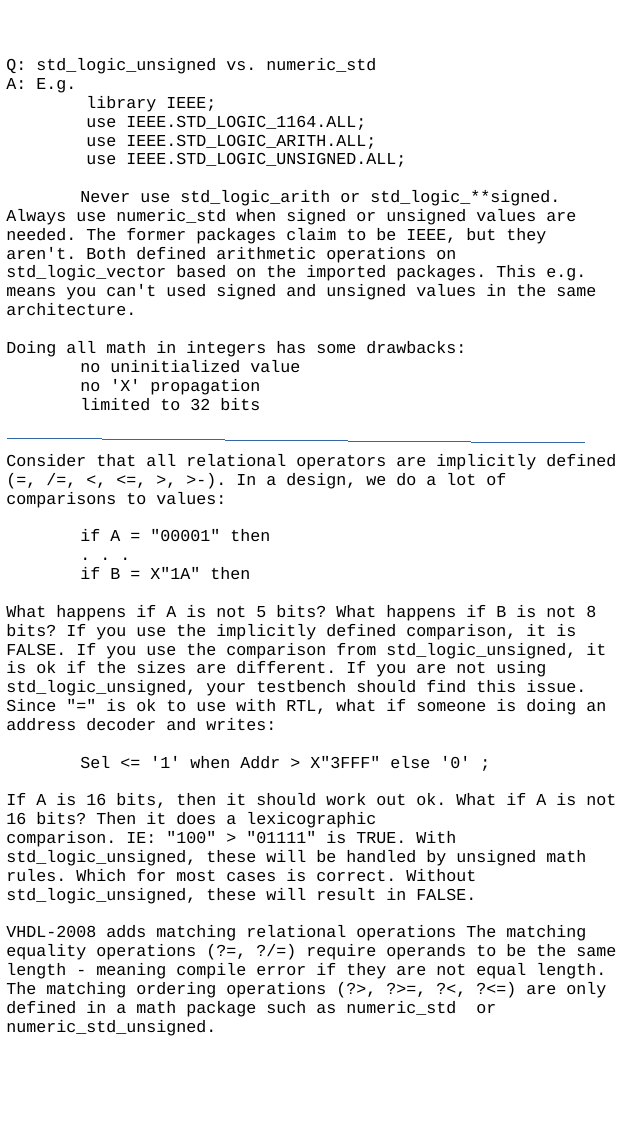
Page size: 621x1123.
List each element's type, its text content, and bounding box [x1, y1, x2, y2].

text use IEEE.STD_LOGIC_UNSIGNED.ALL; [6, 151, 620, 170]
text comparison. IE: "100" > "01111" is TRUE. With std_logic_unsigned, these will be handled by unsigned math rules. Which for most cases is correct. Without std_logic_unsigned, these will result in FALSE. [6, 830, 620, 905]
text What happens if A is not 5 bits? What happens if B is not 8 bits? If you use the implicitly defined comparison, it is FALSE. If you use the comparison from std_logic_unsigned, it is ok if the sizes are different. If you are not using std_logic_unsigned, your testbench should find this issue. [6, 603, 620, 698]
text use IEEE.STD_LOGIC_1164.ALL; [6, 113, 620, 132]
text no uninitialized value [6, 358, 620, 377]
text library IEEE; [6, 94, 620, 113]
text VHDL-2008 adds matching relational operations The matching equality operations (?=, ?/=) require operands to be the same length - meaning compile error if they are not equal length. The matching ordering operations (?>, ?>=, ?<, ?<=) are only defined in a math package such as numeric_std or numeric_std_unsigned. [6, 924, 620, 1037]
text Sel <= '1' when Addr > X"3FFF" else '0' ; [6, 754, 620, 773]
text Since "=" is ok to use with RTL, what if someone is doing an address decoder and writes: [6, 698, 620, 735]
text . . . [6, 547, 620, 566]
text If A is 16 bits, then it should work out ok. What if A is not 16 bits? Then it does a lexicographic [6, 792, 620, 830]
text limited to 32 bits [6, 396, 620, 415]
text Doing all math in integers has some drawbacks: [6, 339, 620, 358]
text A: E.g. [6, 76, 620, 94]
text Never use std_logic_arith or std_logic_**signed. Always use numeric_std when signed or unsigned values are needed. The former packages claim to be IEEE, but they aren't. Both defined arithmetic operations on std_logic_vector based on the imported packages. This e.g. means you can't used signed and unsigned values in the same architecture. [6, 189, 620, 321]
text Q: std_logic_unsigned vs. numeric_std [6, 57, 620, 76]
text if B = X"1A" then [6, 566, 620, 584]
text no 'X' propagation [6, 377, 620, 396]
text if A = "00001" then [6, 528, 620, 547]
text use IEEE.STD_LOGIC_ARITH.ALL; [6, 132, 620, 151]
text Consider that all relational operators are implicitly defined (=, /=, <, <=, >, >-). In a design, we do a lot of comparisons to values: [6, 453, 620, 509]
